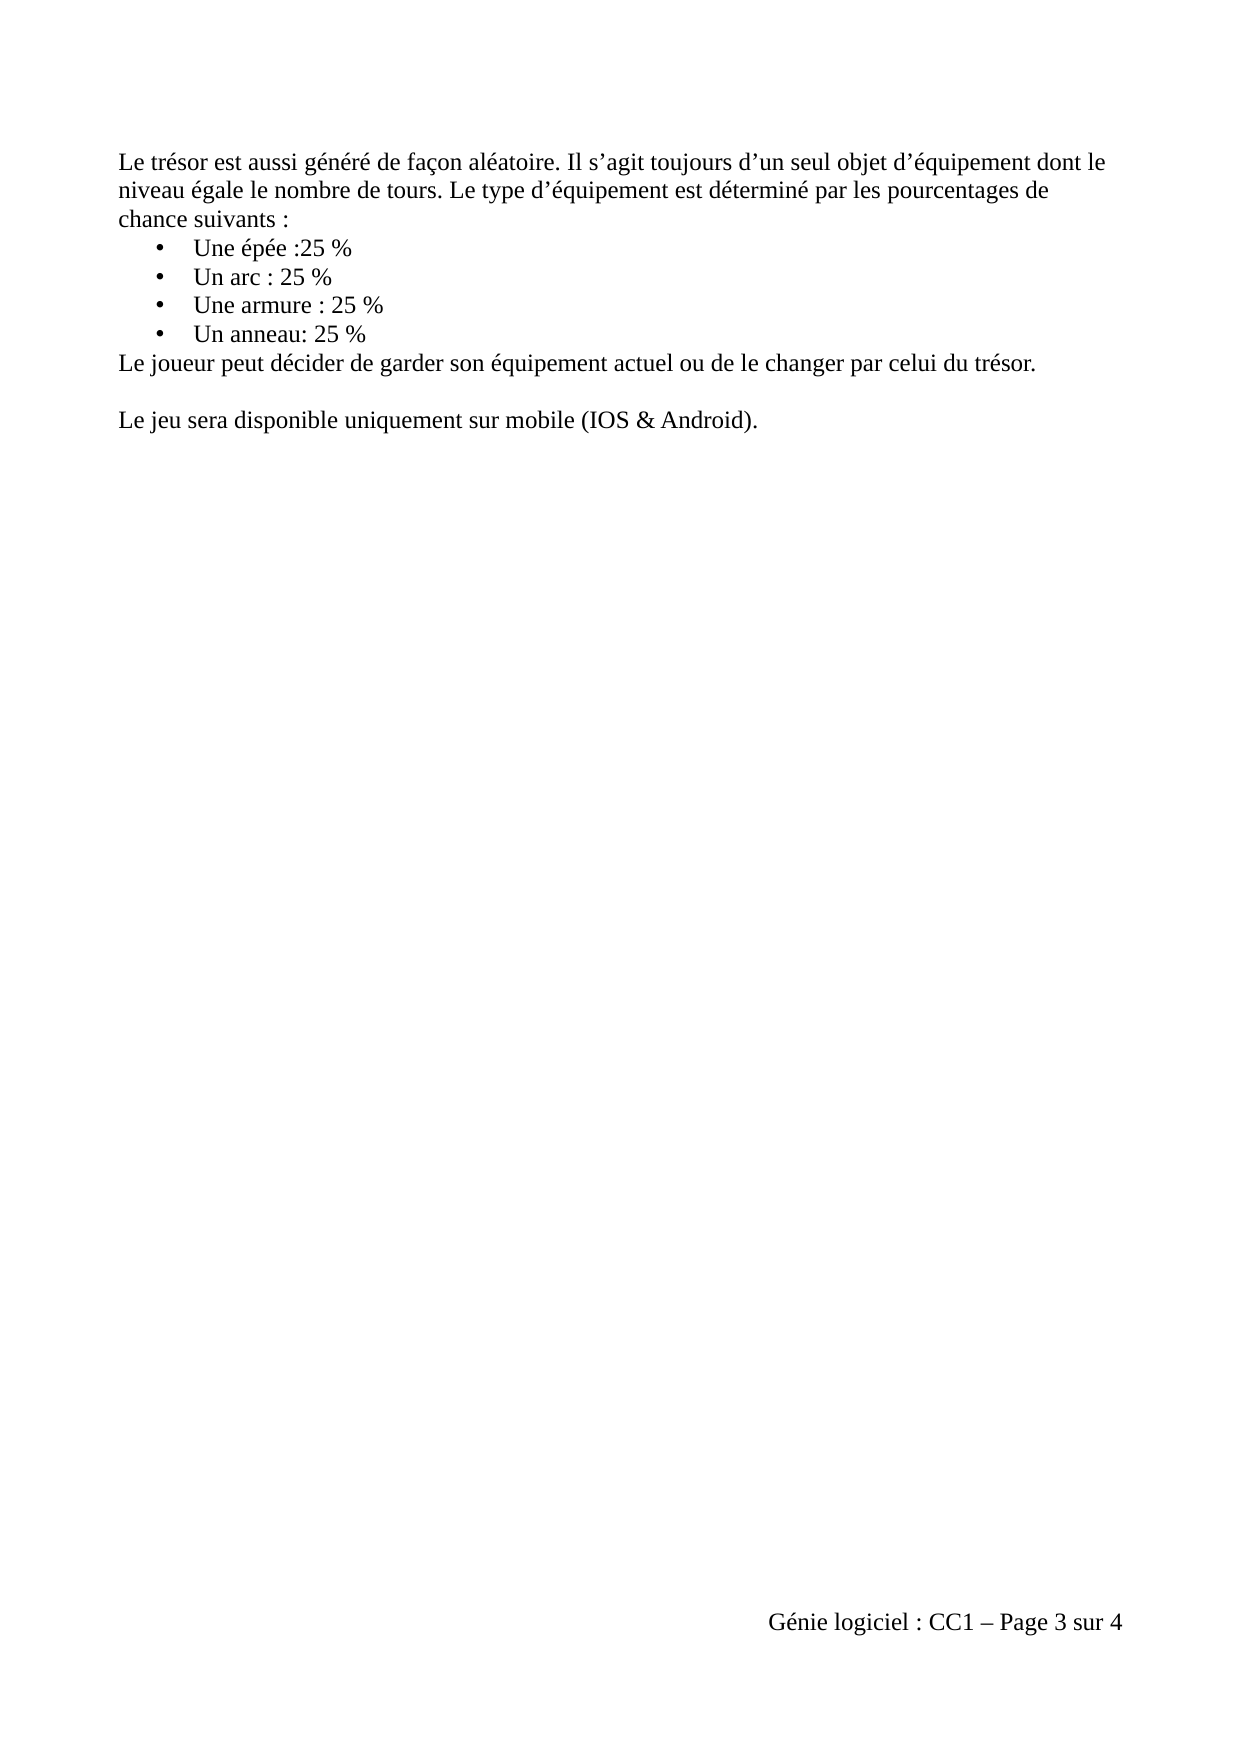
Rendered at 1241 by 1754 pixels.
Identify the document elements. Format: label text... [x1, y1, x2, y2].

list Un anneau: 25 % [156, 319, 1122, 348]
text Le trésor est aussi généré de façon aléatoire. Il s’agit toujours d’un seul objet d’équipement dont le niveau égale le nombre de tours. Le type d’équipement est déterminé par les pourcentages de chance suivants : [118, 147, 1122, 233]
list Un arc : 25 % [156, 262, 1122, 291]
list Une armure : 25 % [156, 291, 1122, 319]
text Le joueur peut décider de garder son équipement actuel ou de le changer par celui du trésor. [118, 348, 1122, 377]
list Une épée :25 % [156, 233, 1122, 262]
text Le jeu sera disponible uniquement sur mobile (IOS & Android). [118, 406, 1122, 434]
